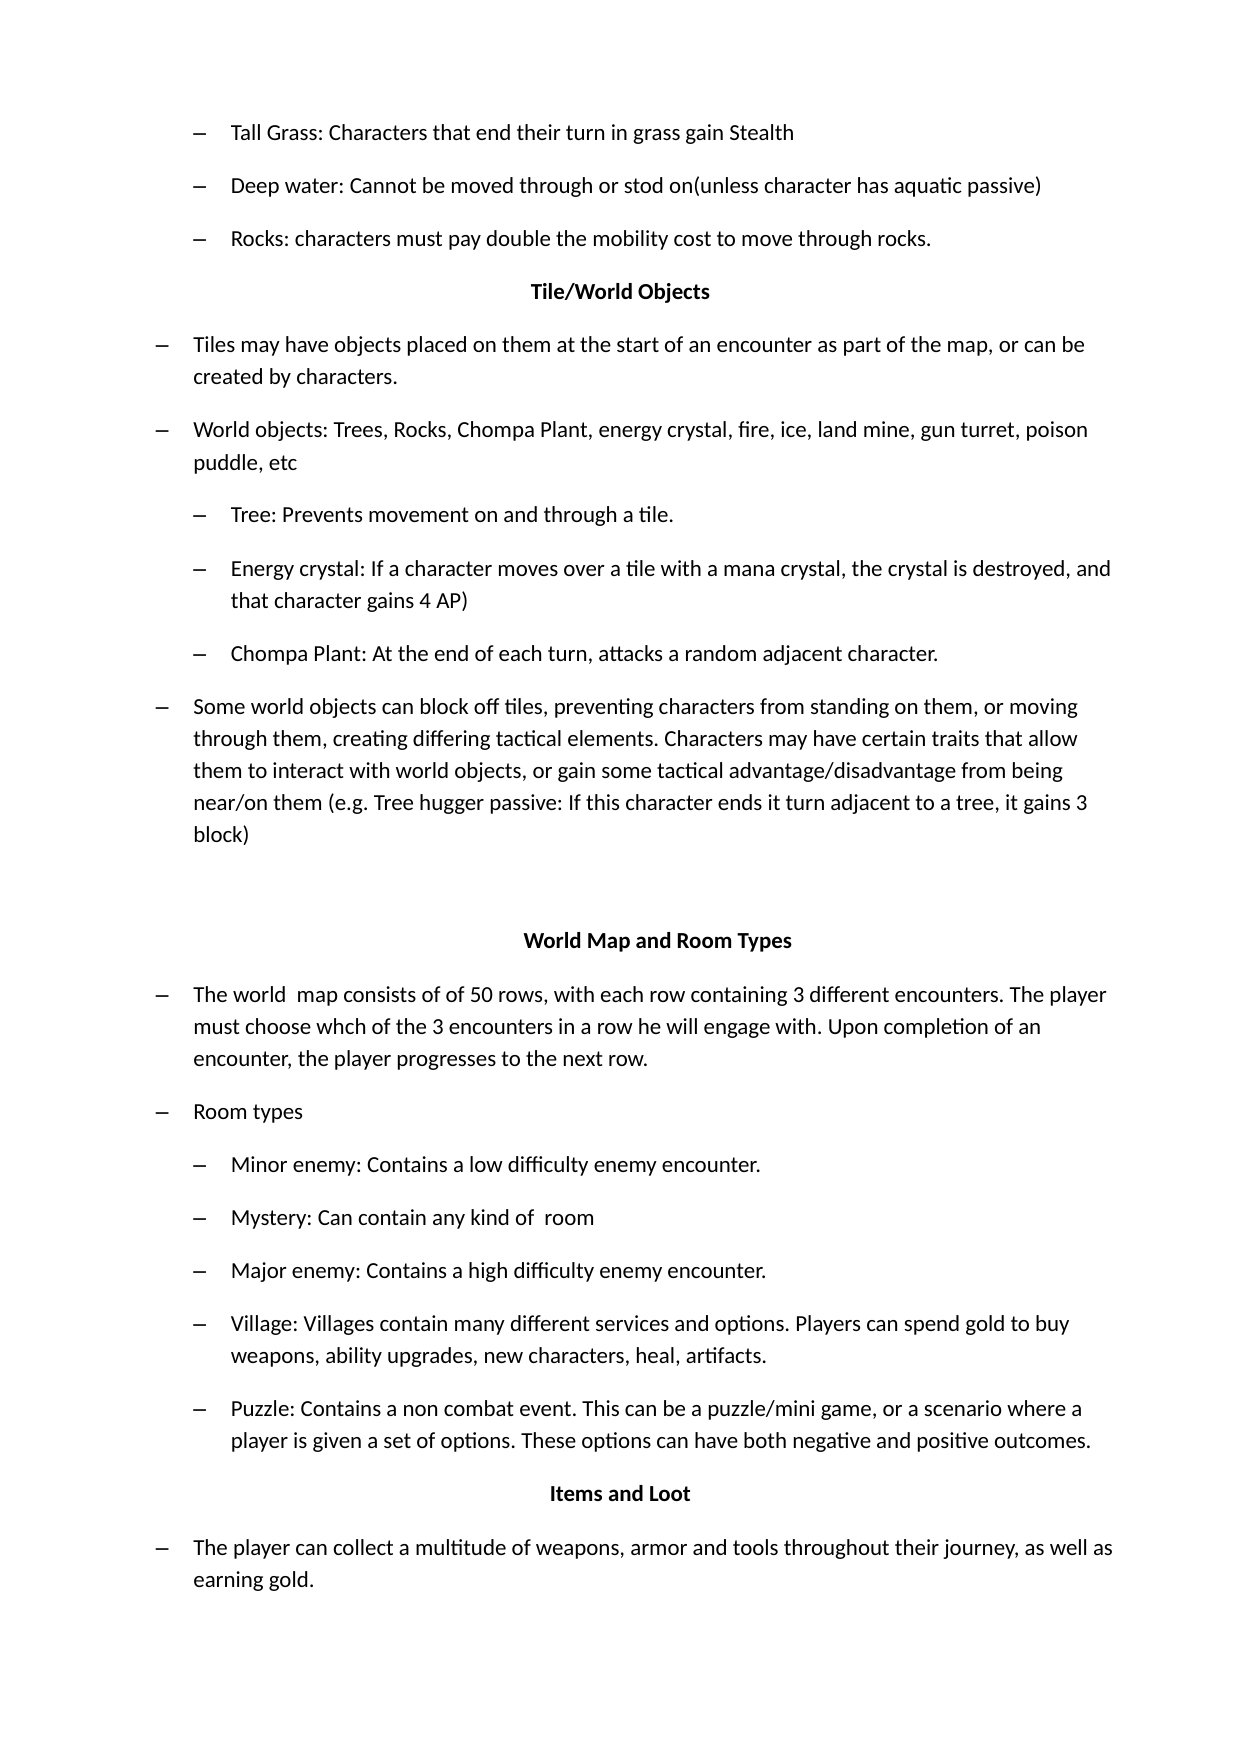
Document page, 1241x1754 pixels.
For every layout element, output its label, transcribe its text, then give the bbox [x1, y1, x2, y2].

list Puzzle: Contains a non combat event. This can be a puzzle/mini game, or a scenario where a player is given a set of options. These options can have both negative and positive outcomes. [193, 1394, 1122, 1454]
list The player can collect a multitude of weapons, armor and tools throughout their journey, as well as earning gold. [156, 1533, 1122, 1593]
list The world map consists of of 50 rows, with each row containing 3 different encounters. The player must choose whch of the 3 encounters in a row he will engage with. Upon completion of an encounter, the player progresses to the next row. [156, 980, 1122, 1072]
list Tall Grass: Characters that end their turn in grass gain Stealth [193, 118, 1122, 146]
list Energy crystal: If a character moves over a tile with a mana crystal, the crystal is destroyed, and that character gains 4 AP) [193, 554, 1122, 614]
list Minor enemy: Contains a low difficulty enemy encounter. [193, 1150, 1122, 1178]
list Room types [156, 1097, 1122, 1125]
list Chompa Plant: At the end of each turn, attacks a random adjacent character. [193, 639, 1122, 667]
list Tree: Prevents movement on and through a tile. [193, 501, 1122, 529]
list World objects: Trees, Rocks, Chompa Plant, energy crystal, fire, ice, land mine, gun turret, poison puddle, etc [156, 415, 1122, 476]
list World Map and Room Types [156, 927, 1122, 955]
list Deep water: Cannot be moved through or stod on(unless character has aquatic passive) [193, 171, 1122, 199]
list Major enemy: Contains a high difficulty enemy encounter. [193, 1256, 1122, 1284]
list Village: Villages contain many different services and options. Players can spend gold to buy weapons, ability upgrades, new characters, heal, artifacts. [193, 1309, 1122, 1369]
text Items and Loot [118, 1479, 1122, 1508]
list Rocks: characters must pay double the mobility cost to move through rocks. [193, 224, 1122, 252]
list Some world objects can block off tiles, preventing characters from standing on them, or moving through them, creating differing tactical elements. Characters may have certain traits that allow them to interact with world objects, or gain some tactical advantage/disadvantage from being near/on them (e.g. Tree hugger passive: If this character ends it turn adjacent to a tree, it gains 3 block) [156, 692, 1122, 849]
text Tile/World Objects [118, 277, 1122, 305]
list Tiles may have objects placed on them at the start of an encounter as part of the map, or can be created by characters. [156, 330, 1122, 390]
list Mystery: Can contain any kind of room [193, 1203, 1122, 1231]
